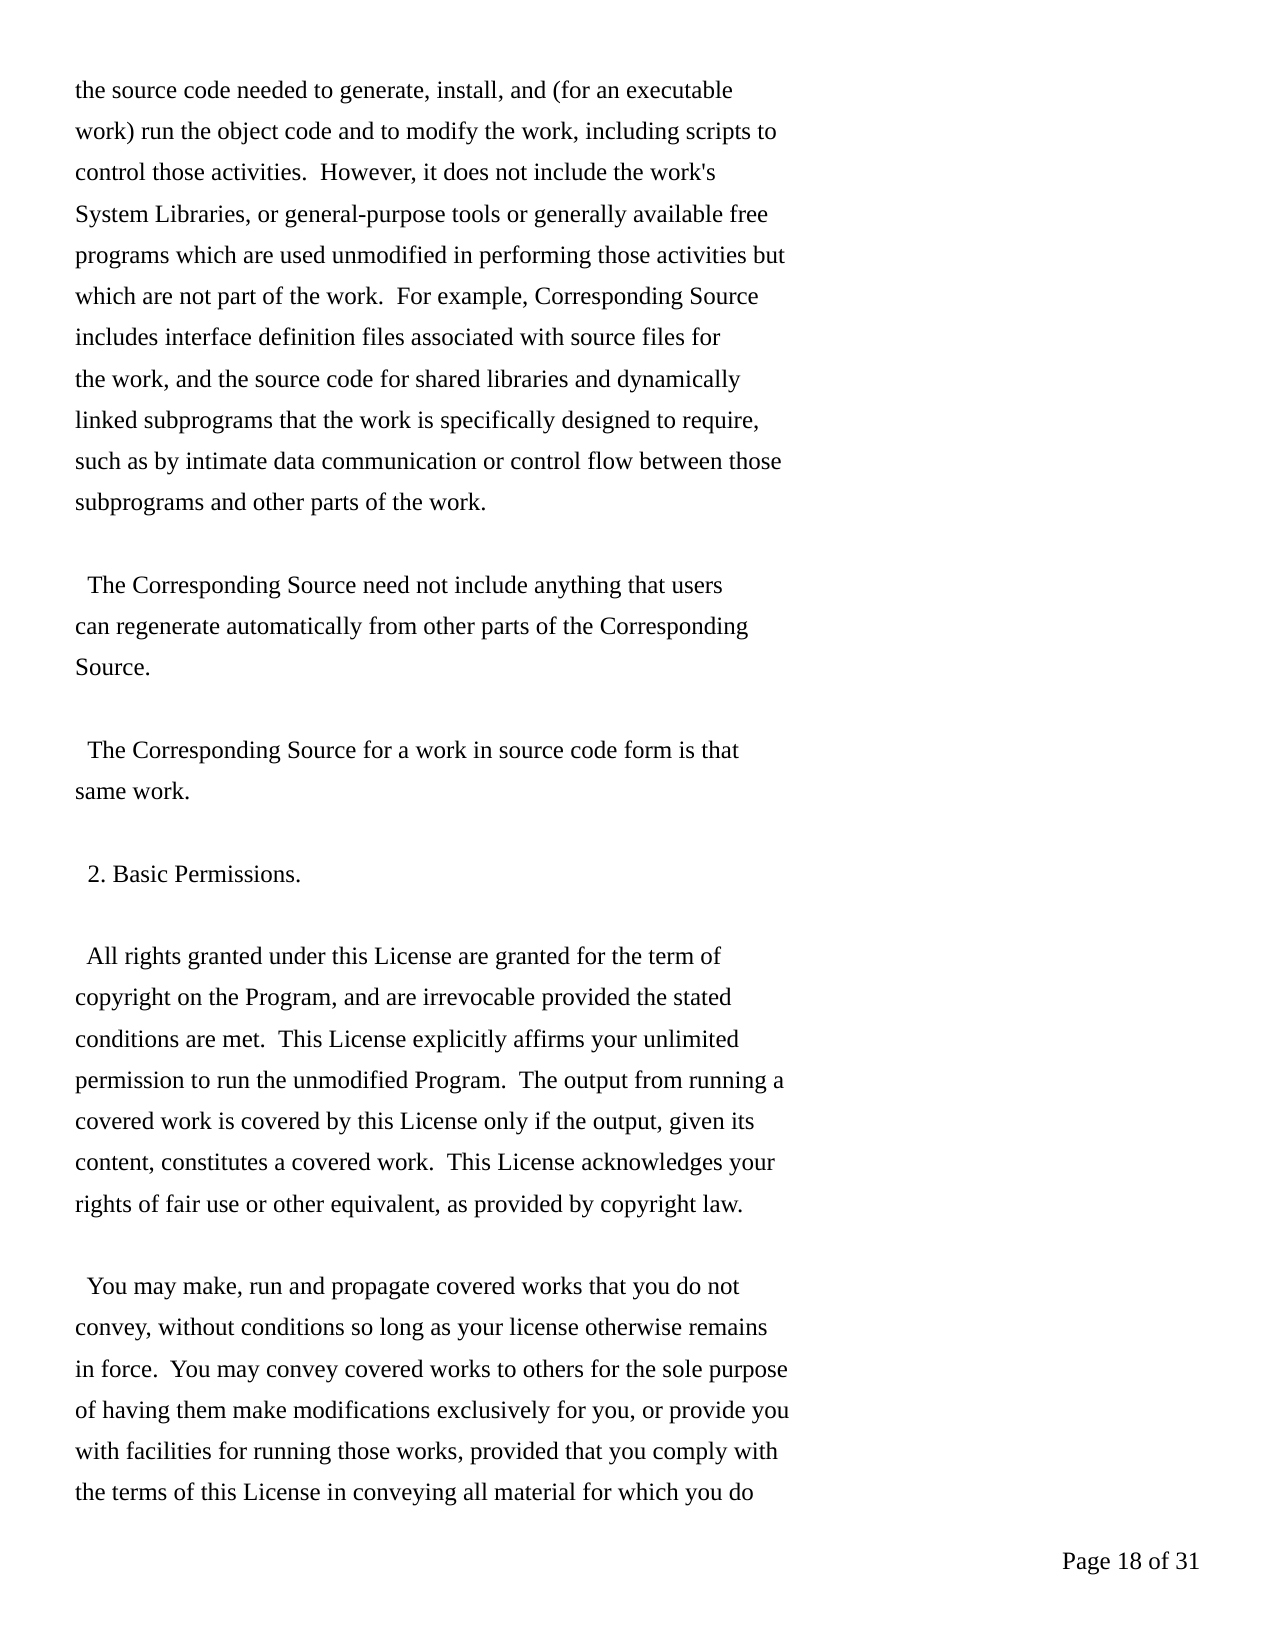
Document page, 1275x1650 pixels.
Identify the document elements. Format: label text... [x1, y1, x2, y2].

text work) run the object code and to modify the work, including scripts to [75, 116, 1200, 145]
text the source code needed to generate, install, and (for an executable [75, 75, 1200, 104]
text control those activities. However, it does not include the work's [75, 157, 1200, 186]
text subprograms and other parts of the work. [75, 487, 1200, 516]
text covered work is covered by this License only if the output, given its [75, 1106, 1200, 1135]
text System Libraries, or general-purpose tools or generally available free [75, 199, 1200, 227]
text convey, without conditions so long as your license otherwise remains [75, 1312, 1200, 1341]
text All rights granted under this License are granted for the term of [75, 941, 1200, 970]
text linked subprograms that the work is specifically designed to require, [75, 405, 1200, 434]
text of having them make modifications exclusively for you, or provide you [75, 1395, 1200, 1424]
text content, constitutes a covered work. This License acknowledges your [75, 1147, 1200, 1176]
text The Corresponding Source need not include anything that users [75, 570, 1200, 599]
text same work. [75, 776, 1200, 805]
text rights of fair use or other equivalent, as provided by copyright law. [75, 1189, 1200, 1217]
text conditions are met. This License explicitly affirms your unlimited [75, 1024, 1200, 1052]
text Source. [75, 652, 1200, 681]
text in force. You may convey covered works to others for the sole purpose [75, 1354, 1200, 1382]
text the terms of this License in conveying all material for which you do [75, 1477, 1200, 1506]
text copyright on the Program, and are irrevocable provided the stated [75, 982, 1200, 1011]
text includes interface definition files associated with source files for [75, 322, 1200, 351]
text The Corresponding Source for a work in source code form is that [75, 735, 1200, 764]
text can regenerate automatically from other parts of the Corresponding [75, 611, 1200, 640]
text You may make, run and propagate covered works that you do not [75, 1271, 1200, 1300]
text permission to run the unmodified Program. The output from running a [75, 1065, 1200, 1094]
text which are not part of the work. For example, Corresponding Source [75, 281, 1200, 310]
text programs which are used unmodified in performing those activities but [75, 240, 1200, 269]
text such as by intimate data communication or control flow between those [75, 446, 1200, 475]
text 2. Basic Permissions. [75, 859, 1200, 887]
text with facilities for running those works, provided that you comply with [75, 1436, 1200, 1465]
text the work, and the source code for shared libraries and dynamically [75, 364, 1200, 392]
